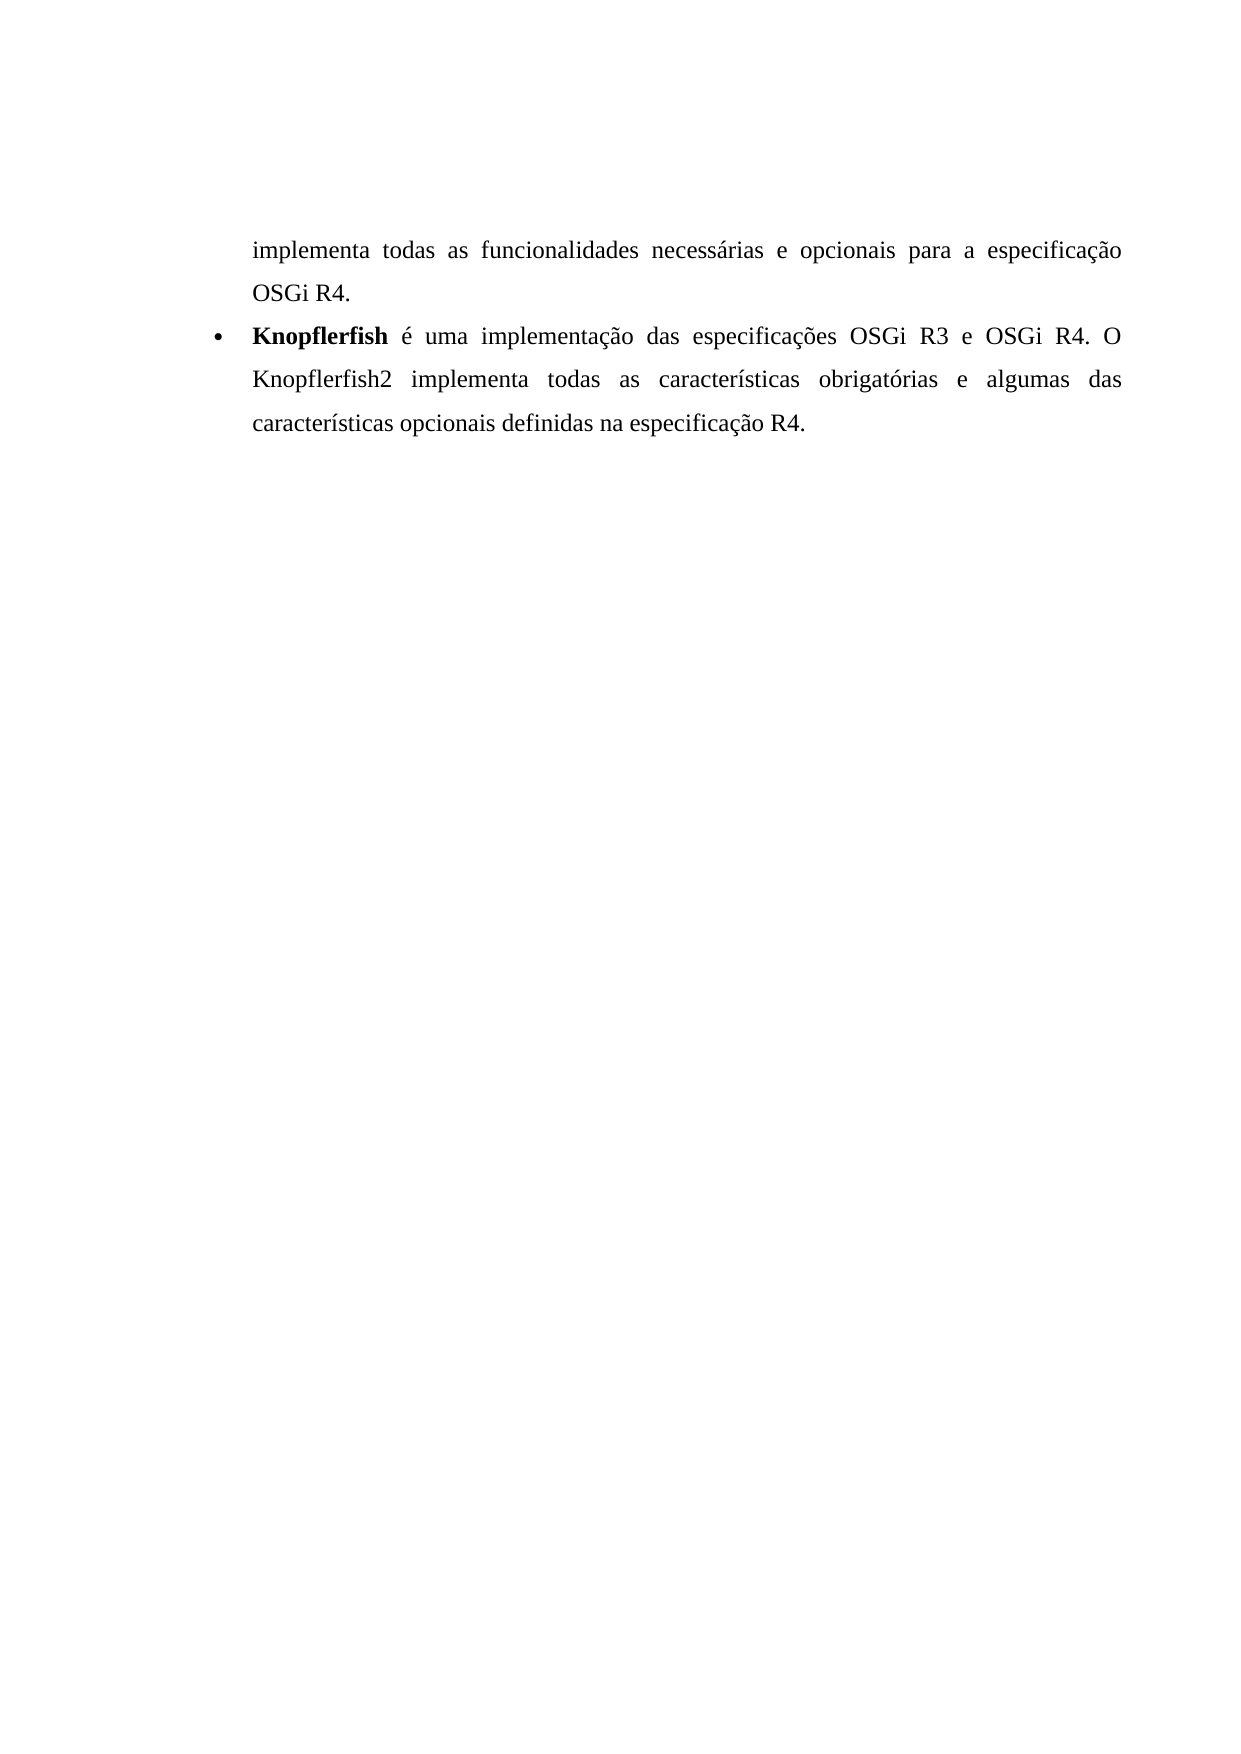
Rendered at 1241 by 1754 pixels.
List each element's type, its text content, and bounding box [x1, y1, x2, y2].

list implementa todas as funcionalidades necessárias e opcionais para a especificação OSGi R4. [214, 235, 1122, 307]
list Knopflerfish é uma implementação das especificações OSGi R3 e OSGi R4. O Knopflerfish2 implementa todas as características obrigatórias e algumas das características opcionais definidas na especificação R4. [214, 321, 1122, 436]
